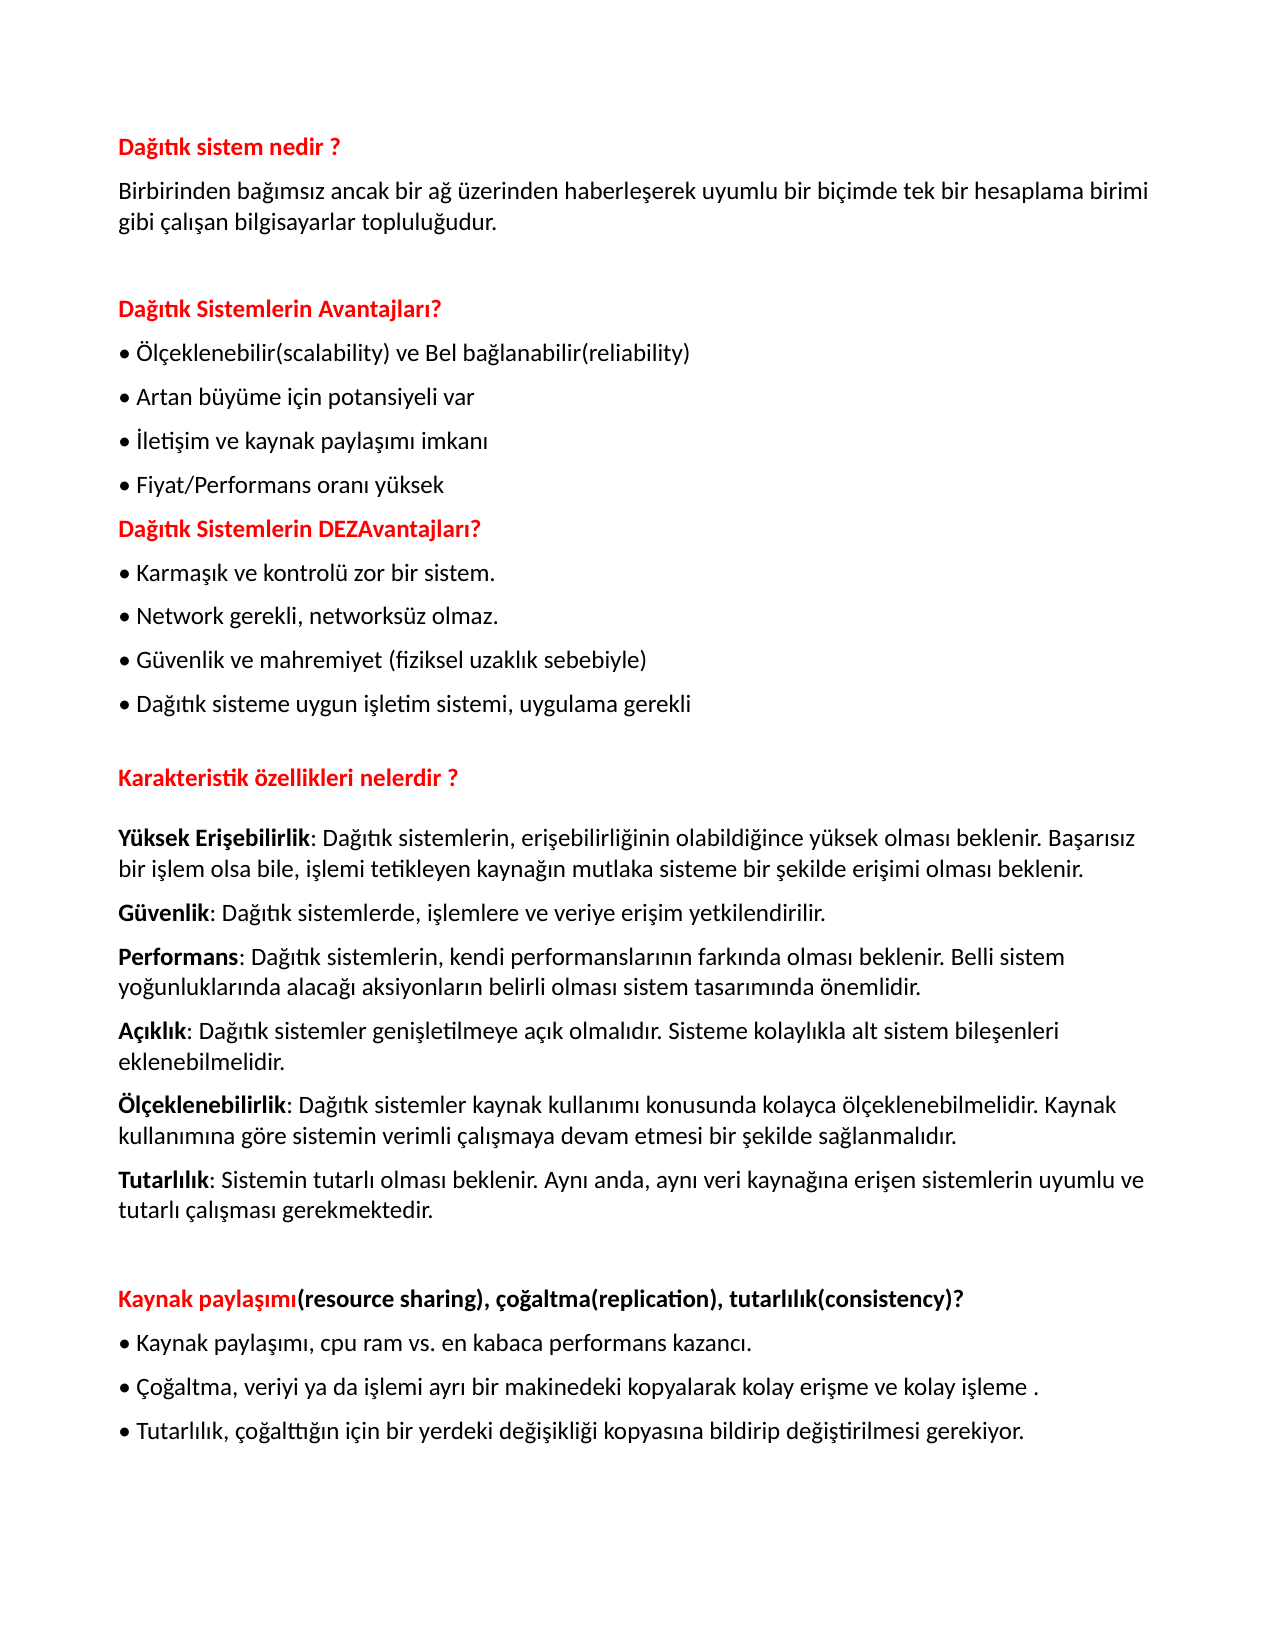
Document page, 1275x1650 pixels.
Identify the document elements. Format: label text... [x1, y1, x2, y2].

text Performans: Dağıtık sistemlerin, kendi performanslarının farkında olması beklenir. Belli sistem yoğunluklarında alacağı aksiyonların belirli olması sistem tasarımında önemlidir. [118, 941, 1157, 1002]
text • Fiyat/Performans oranı yüksek [118, 469, 1157, 499]
text Tutarlılık: Sistemin tutarlı olması beklenir. Aynı anda, aynı veri kaynağına erişen sistemlerin uyumlu ve tutarlı çalışması gerekmektedir. [118, 1164, 1157, 1225]
text Dağıtık Sistemlerin DEZAvantajları? [118, 513, 1157, 543]
text • Güvenlik ve mahremiyet (fiziksel uzaklık sebebiyle) [118, 644, 1157, 675]
text Kaynak paylaşımı(resource sharing), çoğaltma(replication), tutarlılık(consistency)? [118, 1283, 1157, 1314]
text • Karmaşık ve kontrolü zor bir sistem. [118, 557, 1157, 587]
text Dağıtık Sistemlerin Avantajları? [118, 293, 1157, 324]
text Ölçeklenebilirlik: Dağıtık sistemler kaynak kullanımı konusunda kolayca ölçeklenebilmelidir. Kaynak kullanımına göre sistemin verimli çalışmaya devam etmesi bir şekilde sağlanmalıdır. [118, 1089, 1157, 1151]
text • Network gerekli, networksüz olmaz. [118, 601, 1157, 631]
text • Tutarlılık, çoğalttığın için bir yerdeki değişikliği kopyasına bildirip değiştirilmesi gerekiyor. [118, 1415, 1157, 1445]
text Birbirinden bağımsız ancak bir ağ üzerinden haberleşerek uyumlu bir biçimde tek bir hesaplama birimi gibi çalışan bilgisayarlar topluluğudur. [118, 175, 1157, 236]
text Dağıtık sistem nedir ? [118, 131, 1157, 162]
text Güvenlik: Dağıtık sistemlerde, işlemlere ve veriye erişim yetkilendirilir. [118, 897, 1157, 927]
text • Dağıtık sisteme uygun işletim sistemi, uygulama gerekli [118, 688, 1157, 719]
text Yüksek Erişebilirlik: Dağıtık sistemlerin, erişebilirliğinin olabildiğince yüksek olması beklenir. Başarısız bir işlem olsa bile, işlemi tetikleyen kaynağın mutlaka sisteme bir şekilde erişimi olması beklenir. [118, 823, 1157, 884]
text • Çoğaltma, veriyi ya da işlemi ayrı bir makinedeki kopyalarak kolay erişme ve kolay işleme . [118, 1371, 1157, 1401]
text • İletişim ve kaynak paylaşımı imkanı [118, 425, 1157, 456]
text • Artan büyüme için potansiyeli var [118, 381, 1157, 412]
text Açıklık: Dağıtık sistemler genişletilmeye açık olmalıdır. Sisteme kolaylıkla alt sistem bileşenleri eklenebilmelidir. [118, 1015, 1157, 1076]
text • Kaynak paylaşımı, cpu ram vs. en kabaca performans kazancı. [118, 1327, 1157, 1358]
text Karakteristik özellikleri nelerdir ? [118, 763, 1157, 793]
text • Ölçeklenebilir(scalability) ve Bel bağlanabilir(reliability) [118, 337, 1157, 368]
